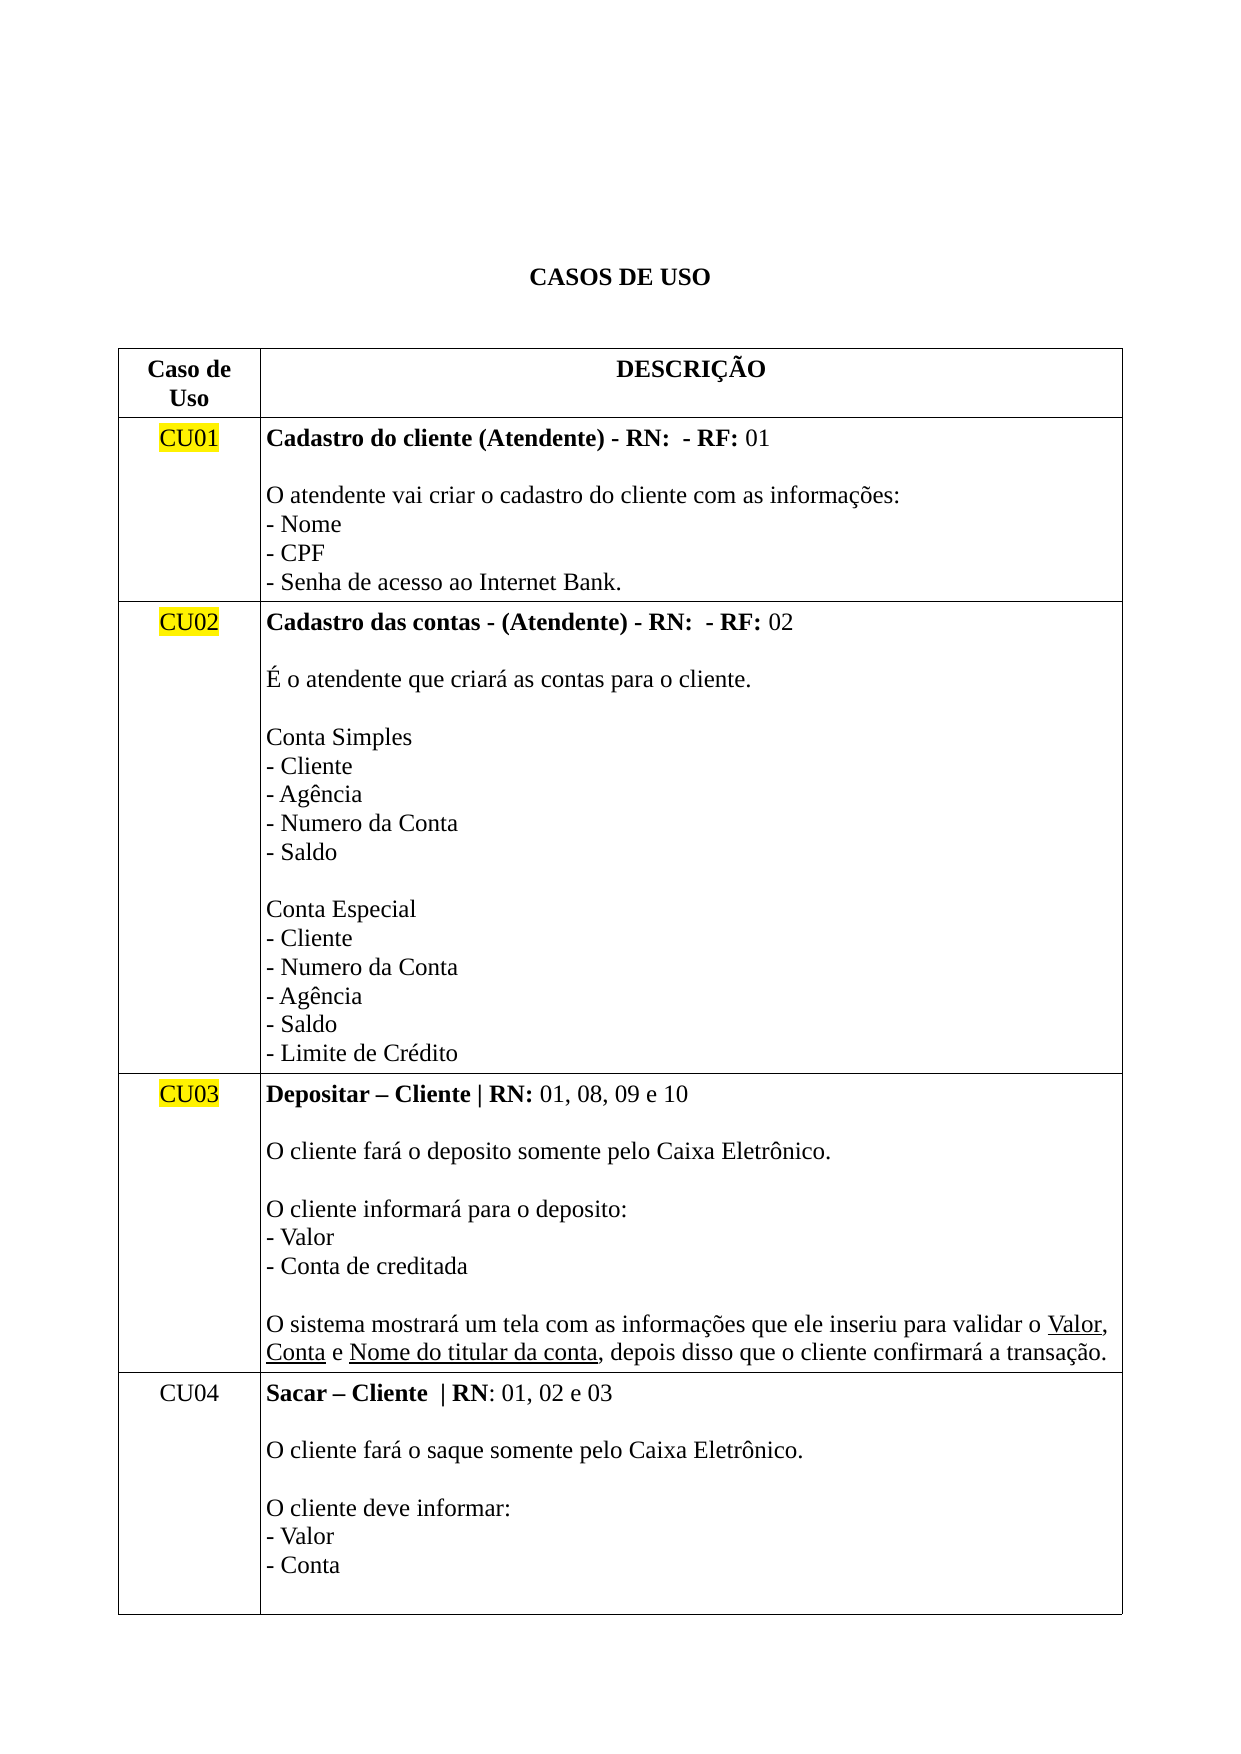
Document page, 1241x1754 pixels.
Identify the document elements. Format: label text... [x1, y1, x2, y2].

table_cell CU01 [119, 418, 260, 601]
table_cell Cadastro do cliente (Atendente) - RN: - RF: 01 O atendente vai criar o cadastro do cliente com as informações: - Nome - CPF - Senha de acesso ao Internet Bank. [261, 418, 1122, 601]
table_cell Depositar – Cliente | RN: 01, 08, 09 e 10 O cliente fará o deposito somente pelo Caixa Eletrônico. O cliente informará para o deposito: - Valor - Conta de creditada O sistema mostrará um tela com as informações que ele inseriu para validar o Valor, Conta e Nome do titular da conta, depois disso que o cliente confirmará a transação. [261, 1074, 1122, 1372]
table_cell CU04 [119, 1373, 260, 1613]
table_cell Cadastro das contas - (Atendente) - RN: - RF: 02 É o atendente que criará as contas para o cliente. Conta Simples - Cliente - Agência - Numero da Conta - Saldo Conta Especial - Cliente - Numero da Conta - Agência - Saldo - Limite de Crédito [261, 602, 1122, 1073]
text CASOS DE USO [118, 262, 1122, 291]
table_cell Sacar – Cliente | RN: 01, 02 e 03 O cliente fará o saque somente pelo Caixa Eletrônico. O cliente deve informar: - Valor - Conta [261, 1373, 1122, 1613]
table_cell CU03 [119, 1074, 260, 1372]
table_cell CU02 [119, 602, 260, 1073]
table_header DESCRIÇÃO [261, 349, 1122, 417]
table_header Caso de Uso [119, 349, 260, 417]
